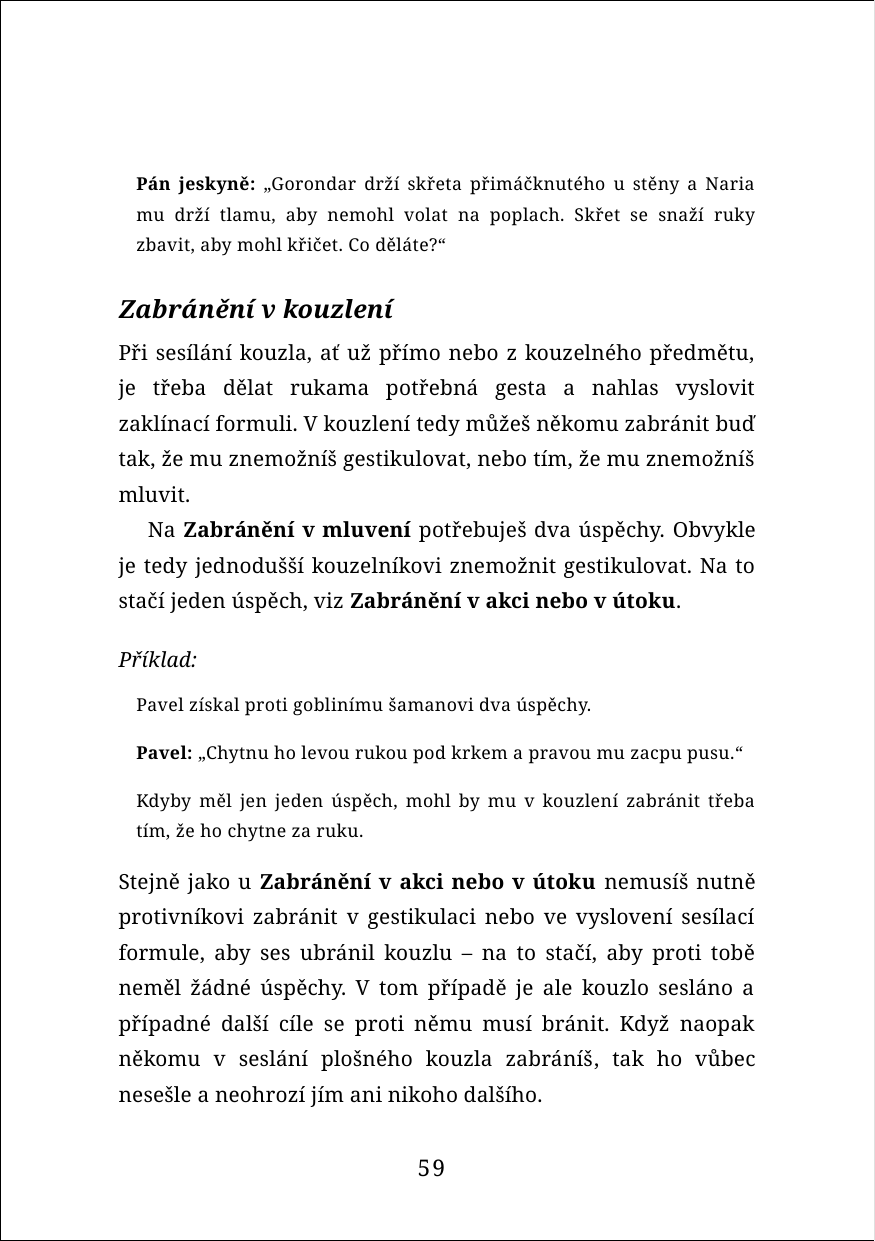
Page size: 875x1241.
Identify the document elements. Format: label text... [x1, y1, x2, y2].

text Kdyby měl jen jeden úspěch, mohl by mu v kouzlení zabránit třeba tím, že ho chytne za ruku. [136, 789, 756, 843]
text Pán jeskyně: „Gorondar drží skřeta přimáčknutého u stěny a Naria mu drží tlamu, aby nemohl volat na poplach. Skřet se snaží ruky zbavit, aby mohl křičet. Co děláte?“ [136, 172, 756, 256]
subtitle Zabránění v kouzlení [118, 292, 756, 326]
text Stejně jako u Zabránění v akci nebo v útoku nemusíš nutně protivníkovi zabránit v gestikulaci nebo ve vyslovení sesílací formule, aby ses ubránil kouzlu – na to stačí, aby proti tobě neměl žádné úspěchy. V tom případě je ale kouzlo sesláno a případné další cíle se proti němu musí bránit. Když naopak někomu v seslání plošného kouzla zabráníš, tak ho vůbec nesešle a neohrozí jím ani nikoho dalšího. [118, 867, 756, 1108]
text Příklad: [118, 646, 756, 674]
text Při sesílání kouzla, ať už přímo nebo z kouzelného předmětu, je třeba dělat rukama potřebná gesta a nahlas vyslovit zaklínací formuli. V kouzlení tedy můžeš někomu zabránit buď tak, že mu znemožníš gestikulovat, nebo tím, že mu znemožníš mluvit. Na Zabránění v mluvení potřebuješ dva úspěchy. Obvykle je tedy jednodušší kouzelníkovi znemožnit gestikulovat. Na to stačí jeden úspěch, viz Zabránění v akci nebo v útoku. [118, 338, 756, 615]
text Pavel získal proti goblinímu šamanovi dva úspěchy. [136, 693, 756, 717]
text Pavel: „Chytnu ho levou rukou pod krkem a pravou mu zacpu pusu.“ [136, 741, 756, 765]
